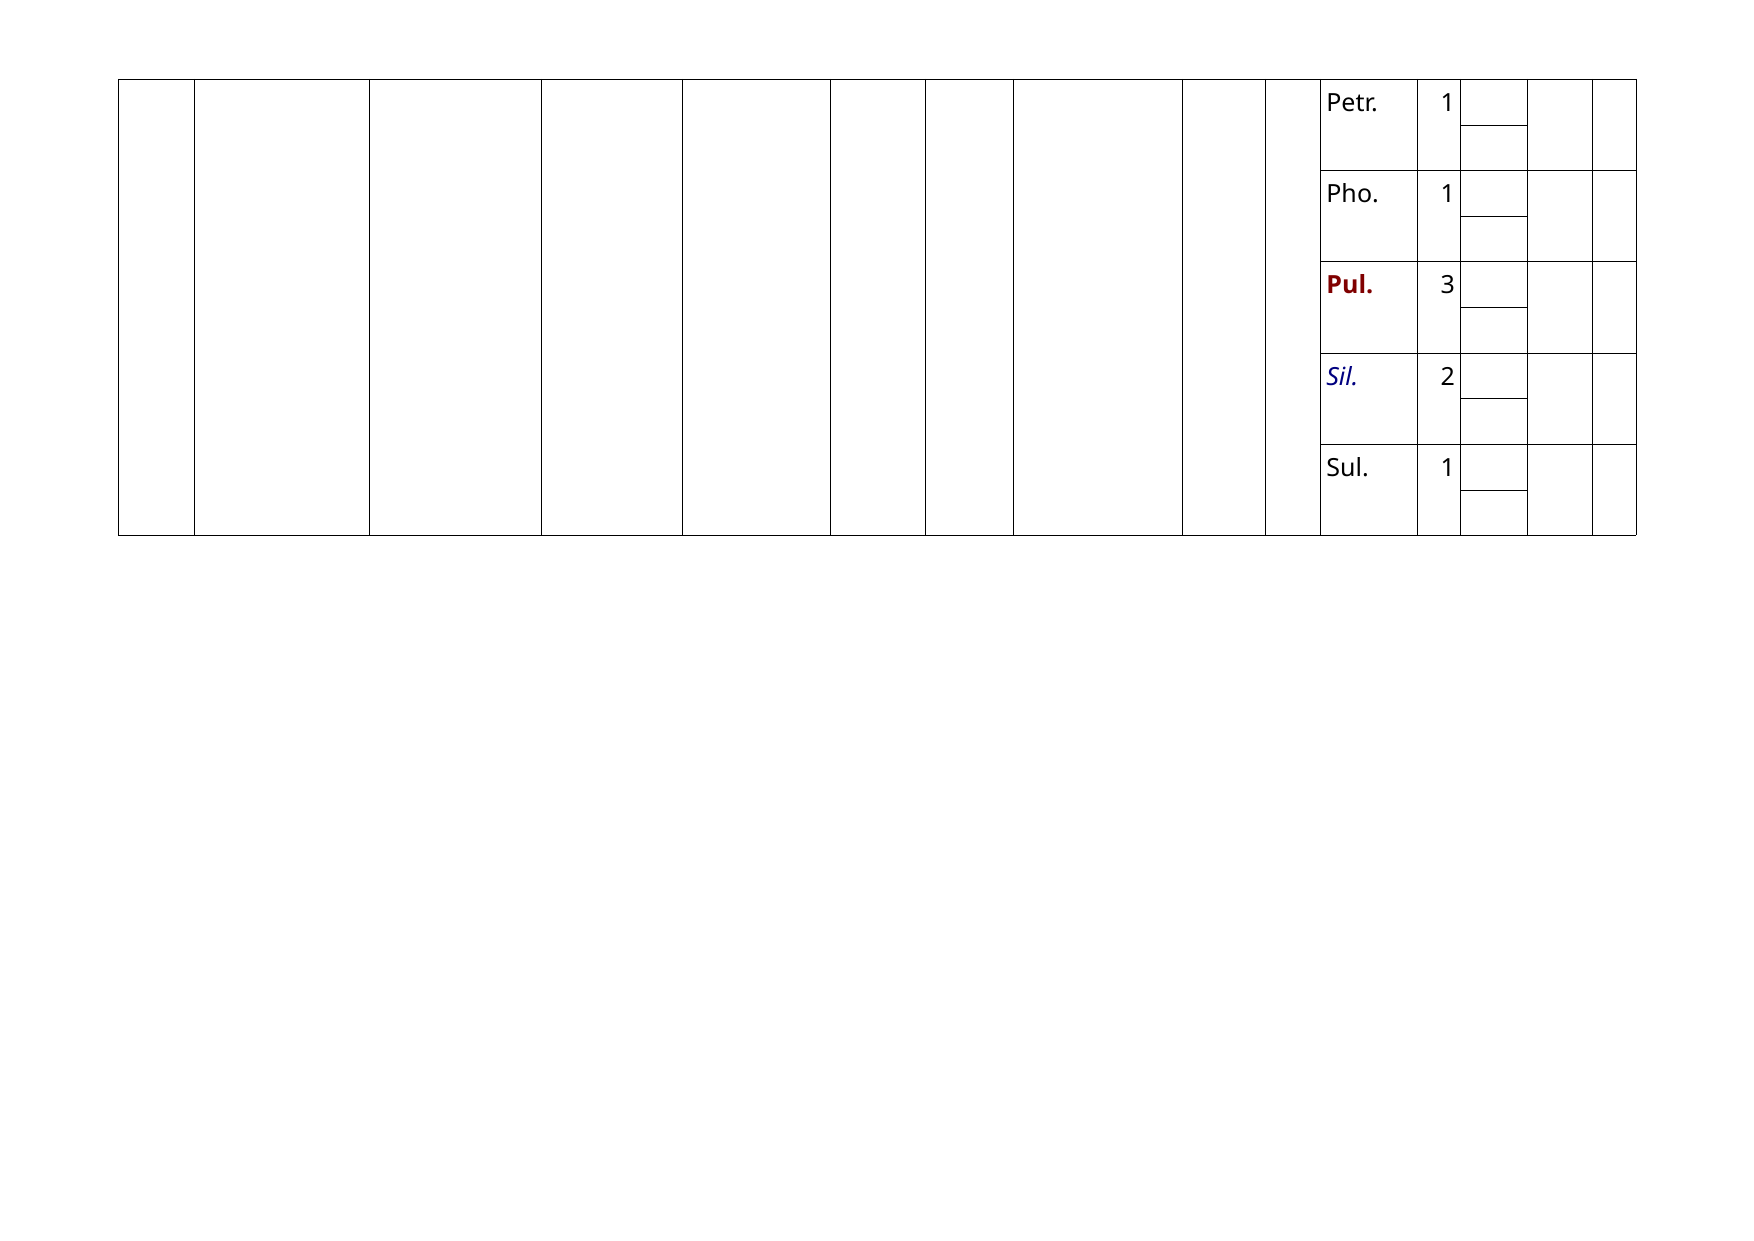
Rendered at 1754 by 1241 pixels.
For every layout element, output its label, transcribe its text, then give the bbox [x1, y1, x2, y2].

table_cell 1 [1418, 445, 1460, 535]
table_cell [1461, 80, 1527, 124]
table_cell [1183, 80, 1265, 535]
table_cell Pho. [1321, 171, 1417, 261]
table_cell [1528, 354, 1592, 444]
table_cell [1461, 491, 1527, 535]
table_cell [831, 80, 925, 535]
table_cell [1461, 308, 1527, 353]
table_cell Sil. [1321, 354, 1417, 444]
table_cell 1 [1418, 171, 1460, 261]
table_cell [1461, 217, 1527, 261]
table_cell Sul. [1321, 445, 1417, 535]
table_cell [1461, 445, 1527, 489]
table_cell [1528, 171, 1592, 261]
table_cell [1528, 262, 1592, 353]
table_cell [683, 80, 830, 535]
table_cell [1461, 262, 1527, 307]
table_cell [1593, 171, 1636, 261]
table_cell [1461, 171, 1527, 216]
table_cell [1461, 126, 1527, 170]
table_cell [1461, 399, 1527, 444]
table_cell 3 [1418, 262, 1460, 353]
table_cell [1593, 262, 1636, 353]
table_cell [1528, 80, 1592, 170]
table_cell [1593, 354, 1636, 444]
table_cell [1461, 354, 1527, 398]
table_cell [1593, 80, 1636, 170]
table_cell 1 [1418, 80, 1460, 170]
table_cell Petr. [1321, 80, 1417, 170]
table_cell Pul. [1321, 262, 1417, 353]
table_cell [195, 80, 369, 535]
table_cell [370, 80, 541, 535]
table_cell [1014, 80, 1182, 535]
table_cell [1593, 445, 1636, 535]
table_cell [1528, 445, 1592, 535]
table_cell [542, 80, 682, 535]
table_cell [926, 80, 1013, 535]
table_cell 2 [1418, 354, 1460, 444]
table_cell [119, 80, 194, 535]
table_cell [1266, 80, 1320, 535]
